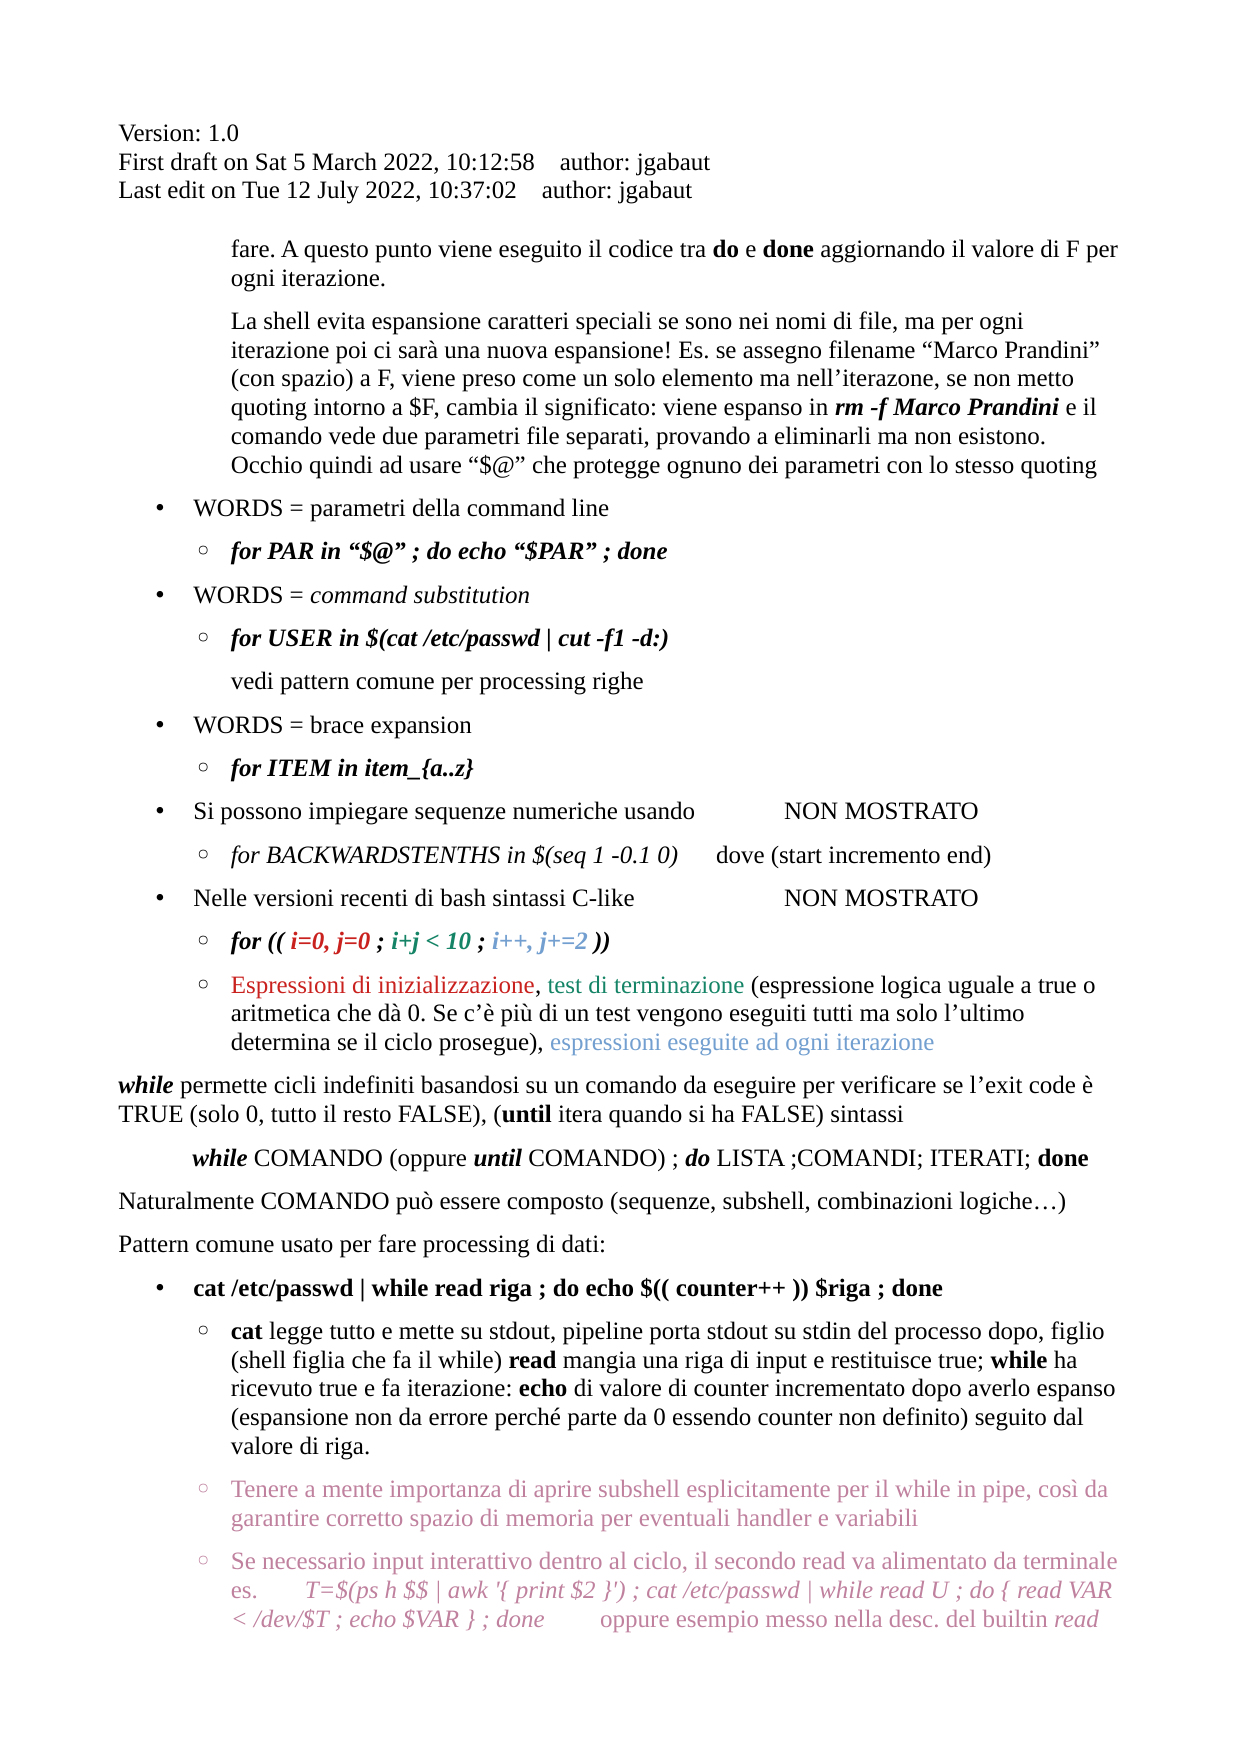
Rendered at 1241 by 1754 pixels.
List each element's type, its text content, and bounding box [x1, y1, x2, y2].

list for USER in $(cat /etc/passwd | cut -f1 -d:) [193, 623, 1122, 652]
list for BACKWARDSTENTHS in $(seq 1 -0.1 0) dove (start incremento end) [193, 840, 1122, 868]
text while permette cicli indefiniti basandosi su un comando da eseguire per verificare se l’exit code è TRUE (solo 0, tutto il resto FALSE), (until itera quando si ha FALSE) sintassi [118, 1071, 1122, 1128]
list La shell evita espansione caratteri speciali se sono nei nomi di file, ma per ogni iterazione poi ci sarà una nuova espansione! Es. se assegno filename “Marco Prandini” (con spazio) a F, viene preso come un solo elemento ma nell’iterazone, se non metto quoting intorno a $F, cambia il significato: viene espanso in rm -f Marco Prandini e il comando vede due parametri file separati, provando a eliminarli ma non esistono. Occhio quindi ad usare “$@” che protegge ognuno dei parametri con lo stesso quoting [193, 306, 1122, 478]
text Pattern comune usato per fare processing di dati: [118, 1229, 1122, 1258]
text while COMANDO (oppure until COMANDO) ; do LISTA ;COMANDI; ITERATI; done [118, 1143, 1122, 1171]
list Nelle versioni recenti di bash sintassi C-like NON MOSTRATO [156, 883, 1122, 912]
list WORDS = parametri della command line [156, 493, 1122, 522]
list cat /etc/passwd | while read riga ; do echo $(( counter++ )) $riga ; done [156, 1273, 1122, 1301]
list WORDS = brace expansion [156, 710, 1122, 738]
text Naturalmente COMANDO può essere composto (sequenze, subshell, combinazioni logiche…) [118, 1186, 1122, 1215]
list Se necessario input interattivo dentro al ciclo, il secondo read va alimentato da terminale es. T=$(ps h $$ | awk '{ print $2 }') ; cat /etc/passwd | while read U ; do { read VAR < /dev/$T ; echo $VAR } ; done oppure esempio messo nella desc. del builtin read [193, 1546, 1122, 1633]
list for (( i=0, j=0 ; i+j < 10 ; i++, j+=2 )) [193, 926, 1122, 955]
list for PAR in “$@” ; do echo “$PAR” ; done [193, 536, 1122, 565]
list WORDS = command substitution [156, 580, 1122, 608]
list vedi pattern comune per processing righe [193, 666, 1122, 695]
list Si possono impiegare sequenze numeriche usando NON MOSTRATO [156, 796, 1122, 825]
list Tenere a mente importanza di aprire subshell esplicitamente per il while in pipe, così da garantire corretto spazio di memoria per eventuali handler e variabili [193, 1474, 1122, 1532]
list fare. A questo punto viene eseguito il codice tra do e done aggiornando il valore di F per ogni iterazione. [193, 234, 1122, 291]
list cat legge tutto e mette su stdout, pipeline porta stdout su stdin del processo dopo, figlio (shell figlia che fa il while) read mangia una riga di input e restituisce true; while ha ricevuto true e fa iterazione: echo di valore di counter incrementato dopo averlo espanso (espansione non da errore perché parte da 0 essendo counter non definito) seguito dal valore di riga. [193, 1316, 1122, 1460]
list for ITEM in item_{a..z} [193, 753, 1122, 782]
list Espressioni di inizializzazione, test di terminazione (espressione logica uguale a true o aritmetica che dà 0. Se c’è più di un test vengono eseguiti tutti ma solo l’ultimo determina se il ciclo prosegue), espressioni eseguite ad ogni iterazione [193, 970, 1122, 1056]
